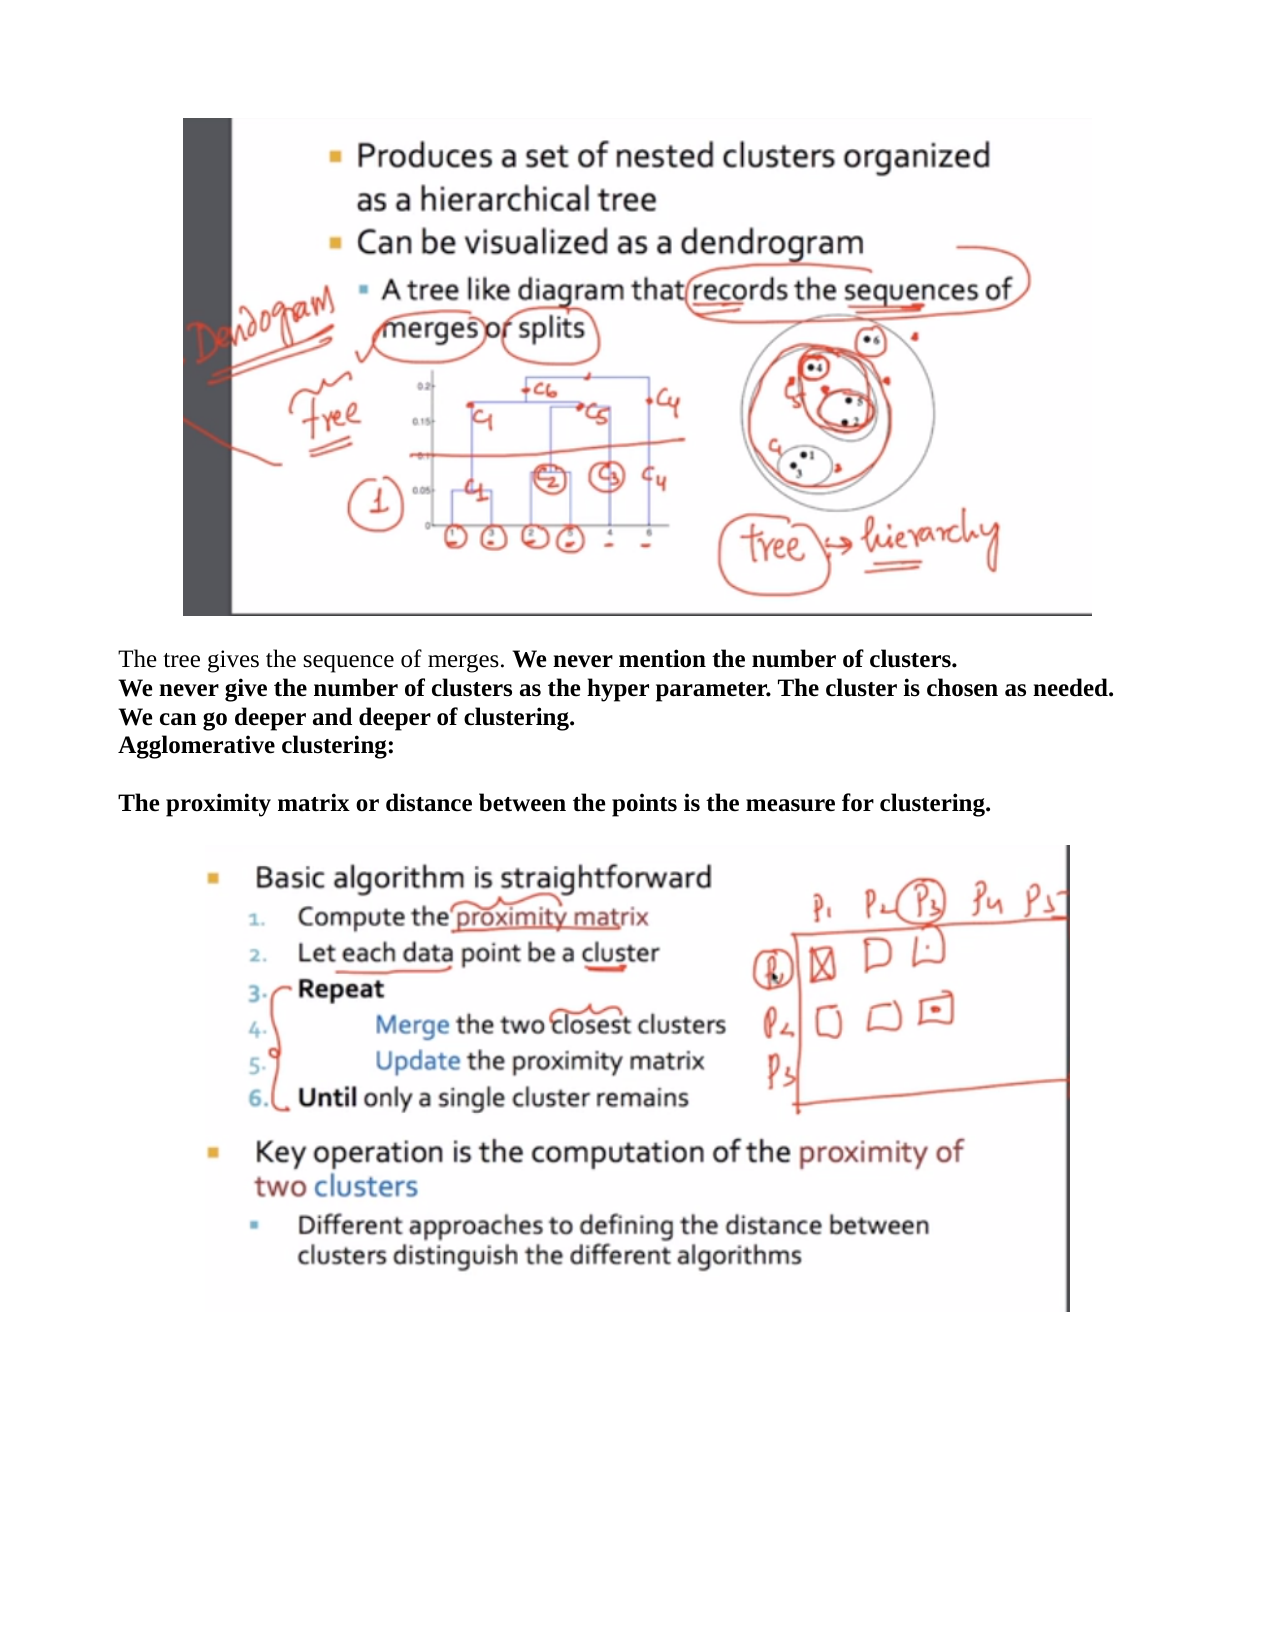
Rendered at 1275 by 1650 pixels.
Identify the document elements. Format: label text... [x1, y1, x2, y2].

text The proximity matrix or distance between the points is the measure for clustering. [118, 788, 1157, 817]
text Agglomerative clustering: [118, 731, 1157, 759]
text The tree gives the sequence of merges. We never mention the number of clusters. [118, 644, 1157, 673]
text We can go deeper and deeper of clustering. [118, 702, 1157, 731]
picture [183, 118, 1092, 616]
picture [205, 845, 1070, 1312]
text We never give the number of clusters as the hyper parameter. The cluster is chosen as needed. [118, 673, 1157, 702]
